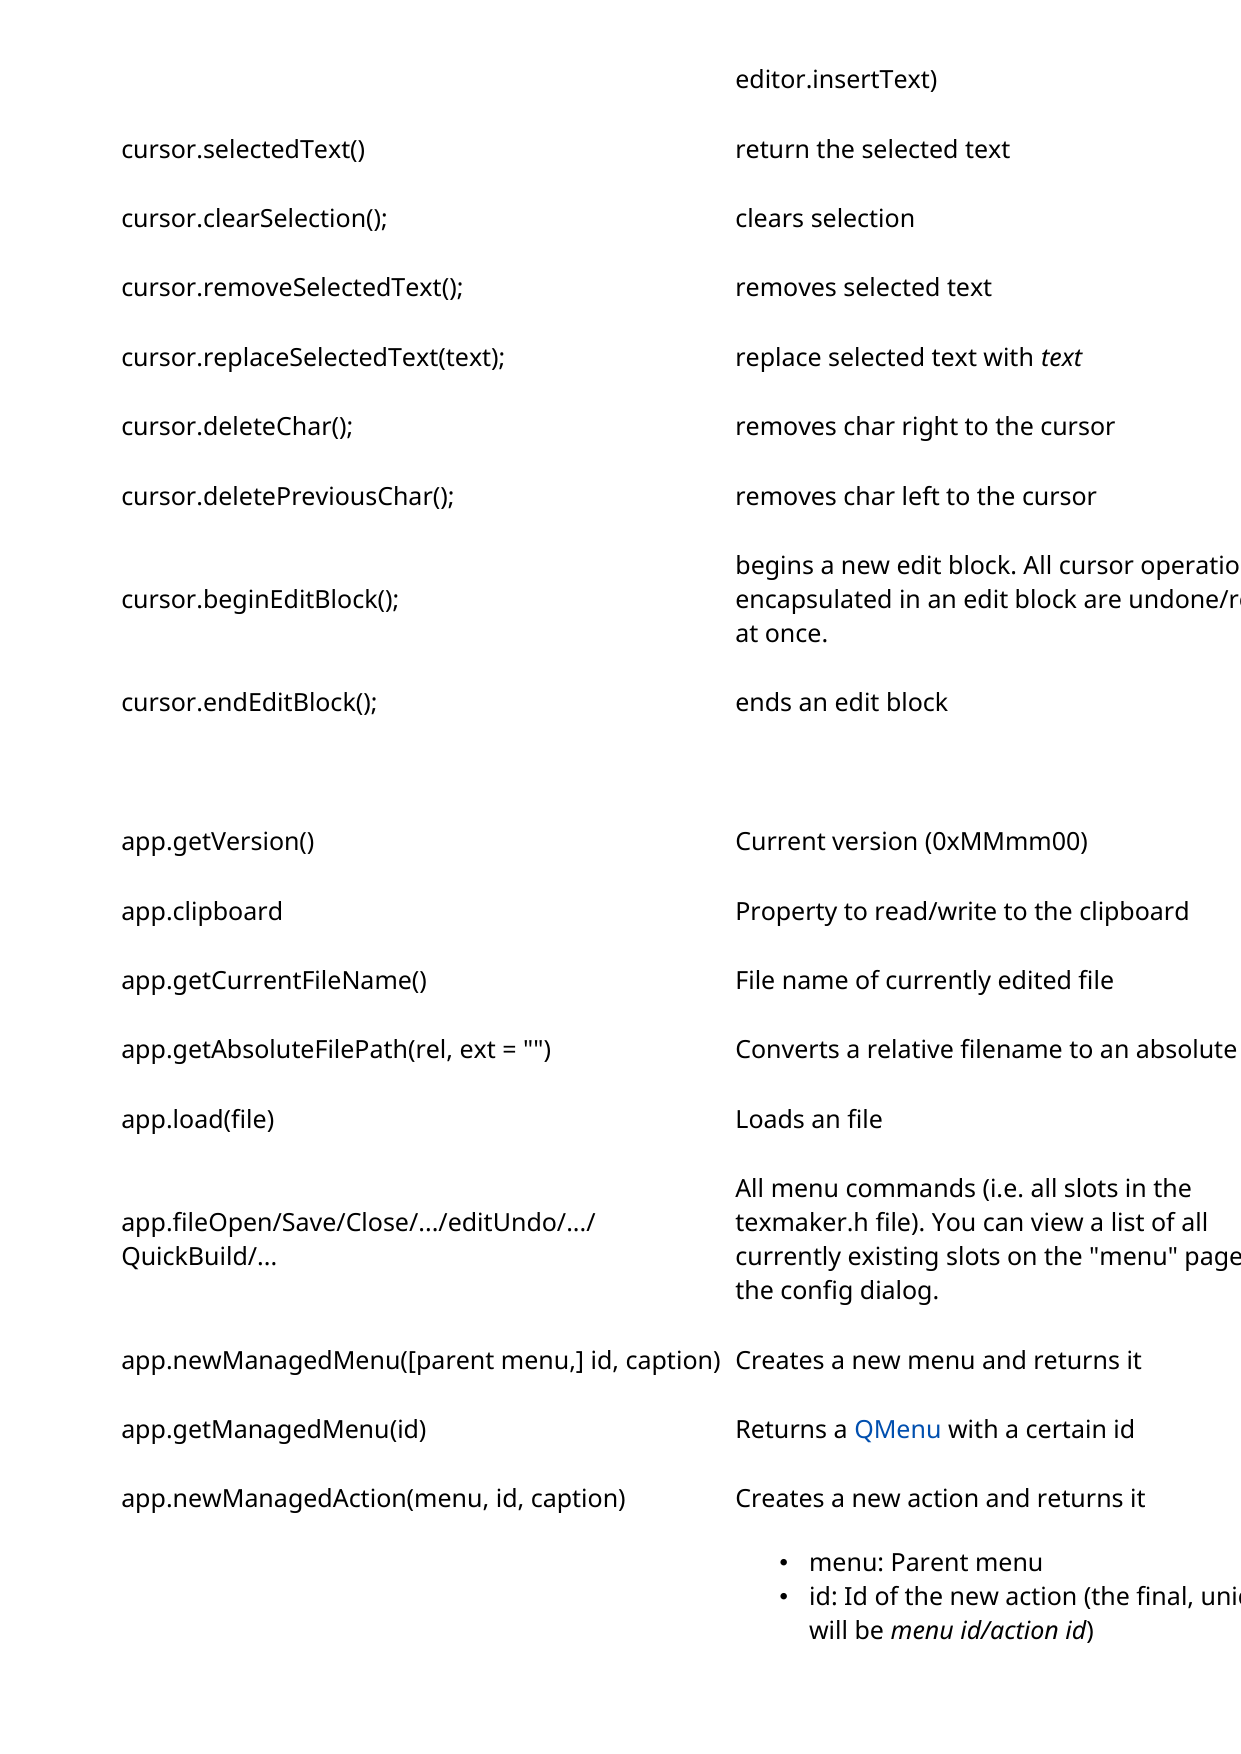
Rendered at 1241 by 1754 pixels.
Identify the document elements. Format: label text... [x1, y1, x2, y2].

table_cell Creates a new menu and returns it [732, 1339, 1240, 1409]
table_cell return the selected text [732, 129, 1240, 198]
table_cell ends an edit block [732, 682, 1240, 752]
table_cell cursor.deleteChar(); [118, 406, 732, 475]
table_cell cursor.replaceSelectedText(text); [118, 337, 732, 406]
table_cell app.clipboard [118, 890, 732, 960]
table_cell app.getAbsoluteFilePath(rel, ext = "") [118, 1029, 732, 1098]
table_cell removes selected text [732, 267, 1240, 337]
table_cell App object [118, 752, 1240, 821]
table_cell cursor.deletePreviousChar(); [118, 475, 732, 545]
table_cell removes char right to the cursor [732, 406, 1240, 475]
table_cell app.getCurrentFileName() [118, 960, 732, 1029]
table_cell Creates a new action and returns it menu: Parent menu id: Id of the new action (the final, unique id will be menu id/action id) caption: Visible text You can use action.triggered.connect(function(){ ... }); to link a function to the returned action (for details see the qt signal/slot documentation). [732, 1478, 1240, 1650]
table_cell replace selected text with text [732, 337, 1240, 406]
table_cell app.getVersion() [118, 821, 732, 890]
table_cell cursor.endEditBlock(); [118, 682, 732, 752]
table_cell cursor.beginEditBlock(); [118, 545, 732, 682]
table_cell app.load(file) [118, 1099, 732, 1168]
table_cell Returns a QMenu with a certain id [732, 1409, 1240, 1478]
table_cell File name of currently edited file [732, 960, 1240, 1029]
table_cell clears selection [732, 198, 1240, 267]
table_cell cursor.clearSelection(); [118, 198, 732, 267]
table_cell app.newManagedMenu([parent menu,] id, caption) [118, 1339, 732, 1409]
table_cell insert text text at cursor (this function will ignore indentations and mirrors, see editor.write and editor.insertText) [732, 59, 1240, 128]
table_cell removes char left to the cursor [732, 475, 1240, 545]
table_cell Current version (0xMMmm00) [732, 821, 1240, 890]
table_cell Converts a relative filename to an absolute one [732, 1029, 1240, 1098]
table_cell Loads an file [732, 1099, 1240, 1168]
table_cell cursor.selectedText() [118, 129, 732, 198]
table_cell begins a new edit block. All cursor operations encapsulated in an edit block are undone/redone at once. [732, 545, 1240, 682]
table_cell All menu commands (i.e. all slots in the texmaker.h file). You can view a list of all currently existing slots on the "menu" page of the config dialog. [732, 1168, 1240, 1339]
table_cell app.newManagedAction(menu, id, caption) [118, 1478, 732, 1650]
table_cell Property to read/write to the clipboard [732, 890, 1240, 960]
table_cell app.getManagedMenu(id) [118, 1409, 732, 1478]
table_cell app.fileOpen/Save/Close/.../editUndo/.../QuickBuild/... [118, 1168, 732, 1339]
table_cell [118, 59, 732, 128]
table_cell cursor.removeSelectedText(); [118, 267, 732, 337]
